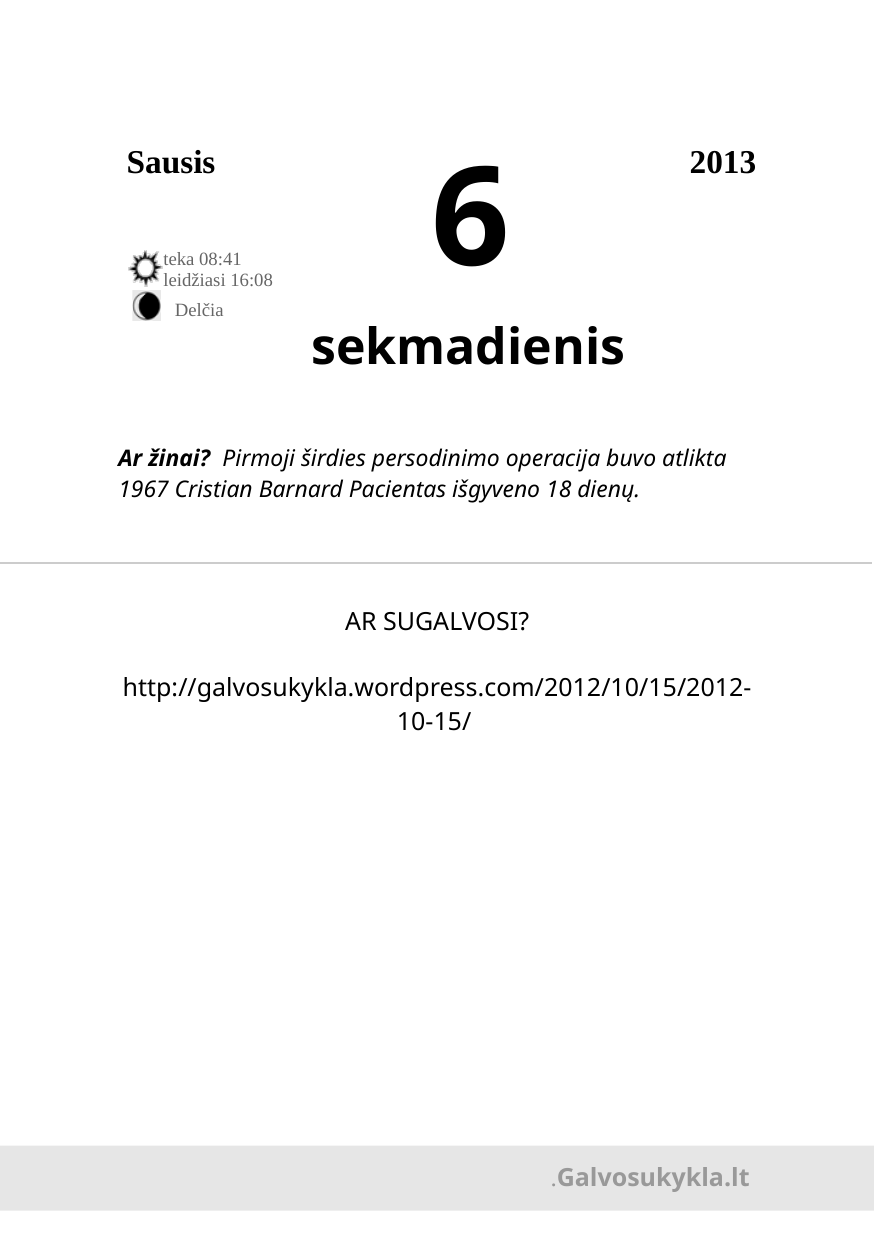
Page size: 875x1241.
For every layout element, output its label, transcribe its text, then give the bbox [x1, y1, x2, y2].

table_header Delčia [118, 288, 298, 379]
table_header 6 sekmadienis [299, 118, 638, 379]
text Ar žinai? Pirmoji širdies persodinimo operacija buvo atlikta 1967 Cristian Barnard Pacientas išgyveno 18 dienų. [118, 442, 756, 504]
table_header 2013 [638, 118, 756, 379]
text AR SUGALVOSI? [118, 604, 756, 638]
text http://galvosukykla.wordpress.com/2012/10/15/2012-10-15/ [118, 669, 756, 737]
table_header Sausis teka 08:41 leidžiasi 16:08 [118, 118, 298, 287]
